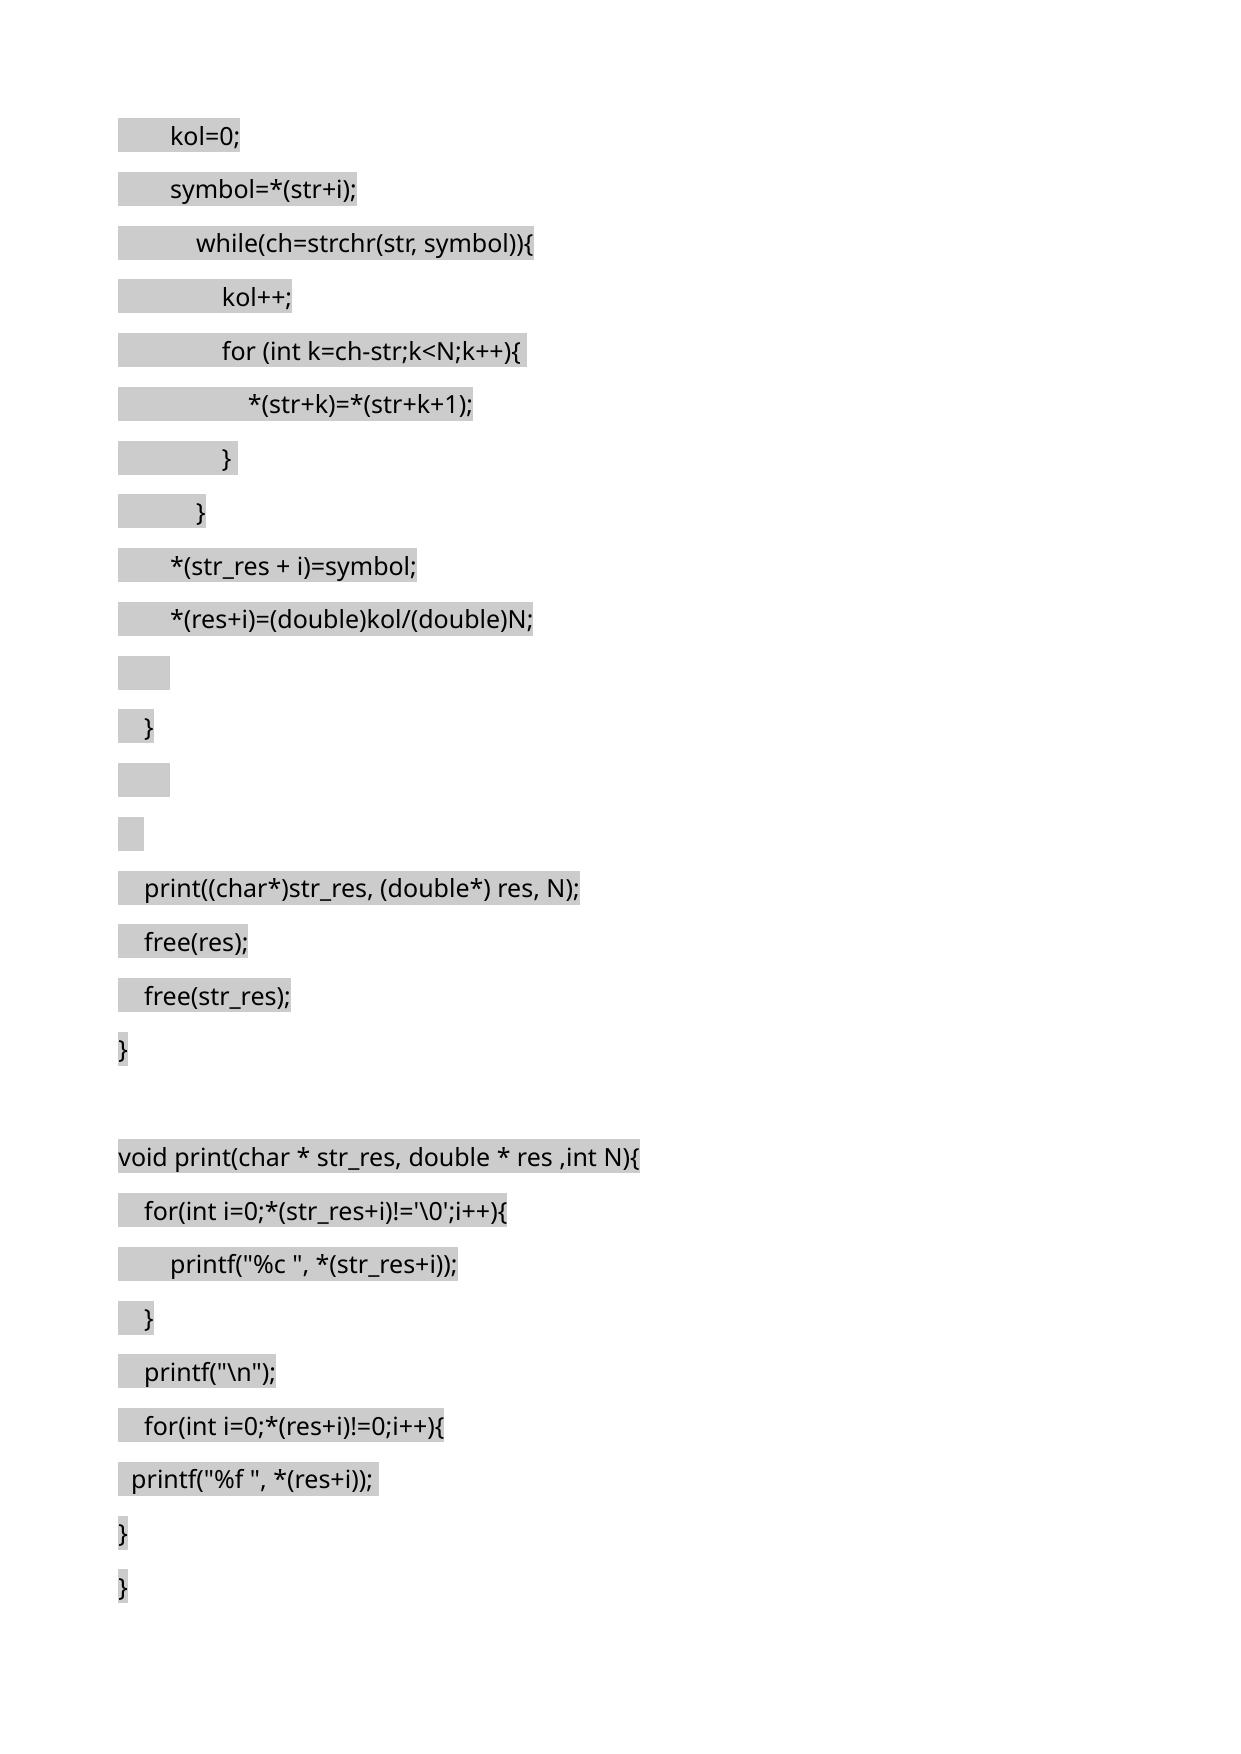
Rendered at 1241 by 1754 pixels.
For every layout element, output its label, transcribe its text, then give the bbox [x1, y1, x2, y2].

text *(str_res + i)=symbol; [118, 548, 1122, 582]
text void print(char * str_res, double * res ,int N){ [118, 1139, 1122, 1173]
text kol=0; [118, 118, 1122, 152]
text *(res+i)=(double)kol/(double)N; [118, 602, 1122, 636]
text printf("\n"); [118, 1354, 1122, 1388]
text printf("%f ", *(res+i)); [118, 1462, 1122, 1496]
text } [118, 441, 1122, 475]
text } [118, 709, 1122, 743]
text for (int k=ch-str;k<N;k++){ [118, 333, 1122, 367]
text } [118, 1569, 1122, 1603]
text printf("%c ", *(str_res+i)); [118, 1247, 1122, 1281]
text for(int i=0;*(res+i)!=0;i++){ [118, 1408, 1122, 1442]
text } [118, 1301, 1122, 1335]
text } [118, 494, 1122, 528]
text print((char*)str_res, (double*) res, N); [118, 871, 1122, 905]
text for(int i=0;*(str_res+i)!='\0';i++){ [118, 1193, 1122, 1227]
text free(str_res); [118, 978, 1122, 1012]
text while(ch=strchr(str, symbol)){ [118, 226, 1122, 260]
text } [118, 1516, 1122, 1550]
text kol++; [118, 279, 1122, 313]
text symbol=*(str+i); [118, 172, 1122, 206]
text free(res); [118, 924, 1122, 958]
text *(str+k)=*(str+k+1); [118, 387, 1122, 421]
text } [118, 1032, 1122, 1066]
